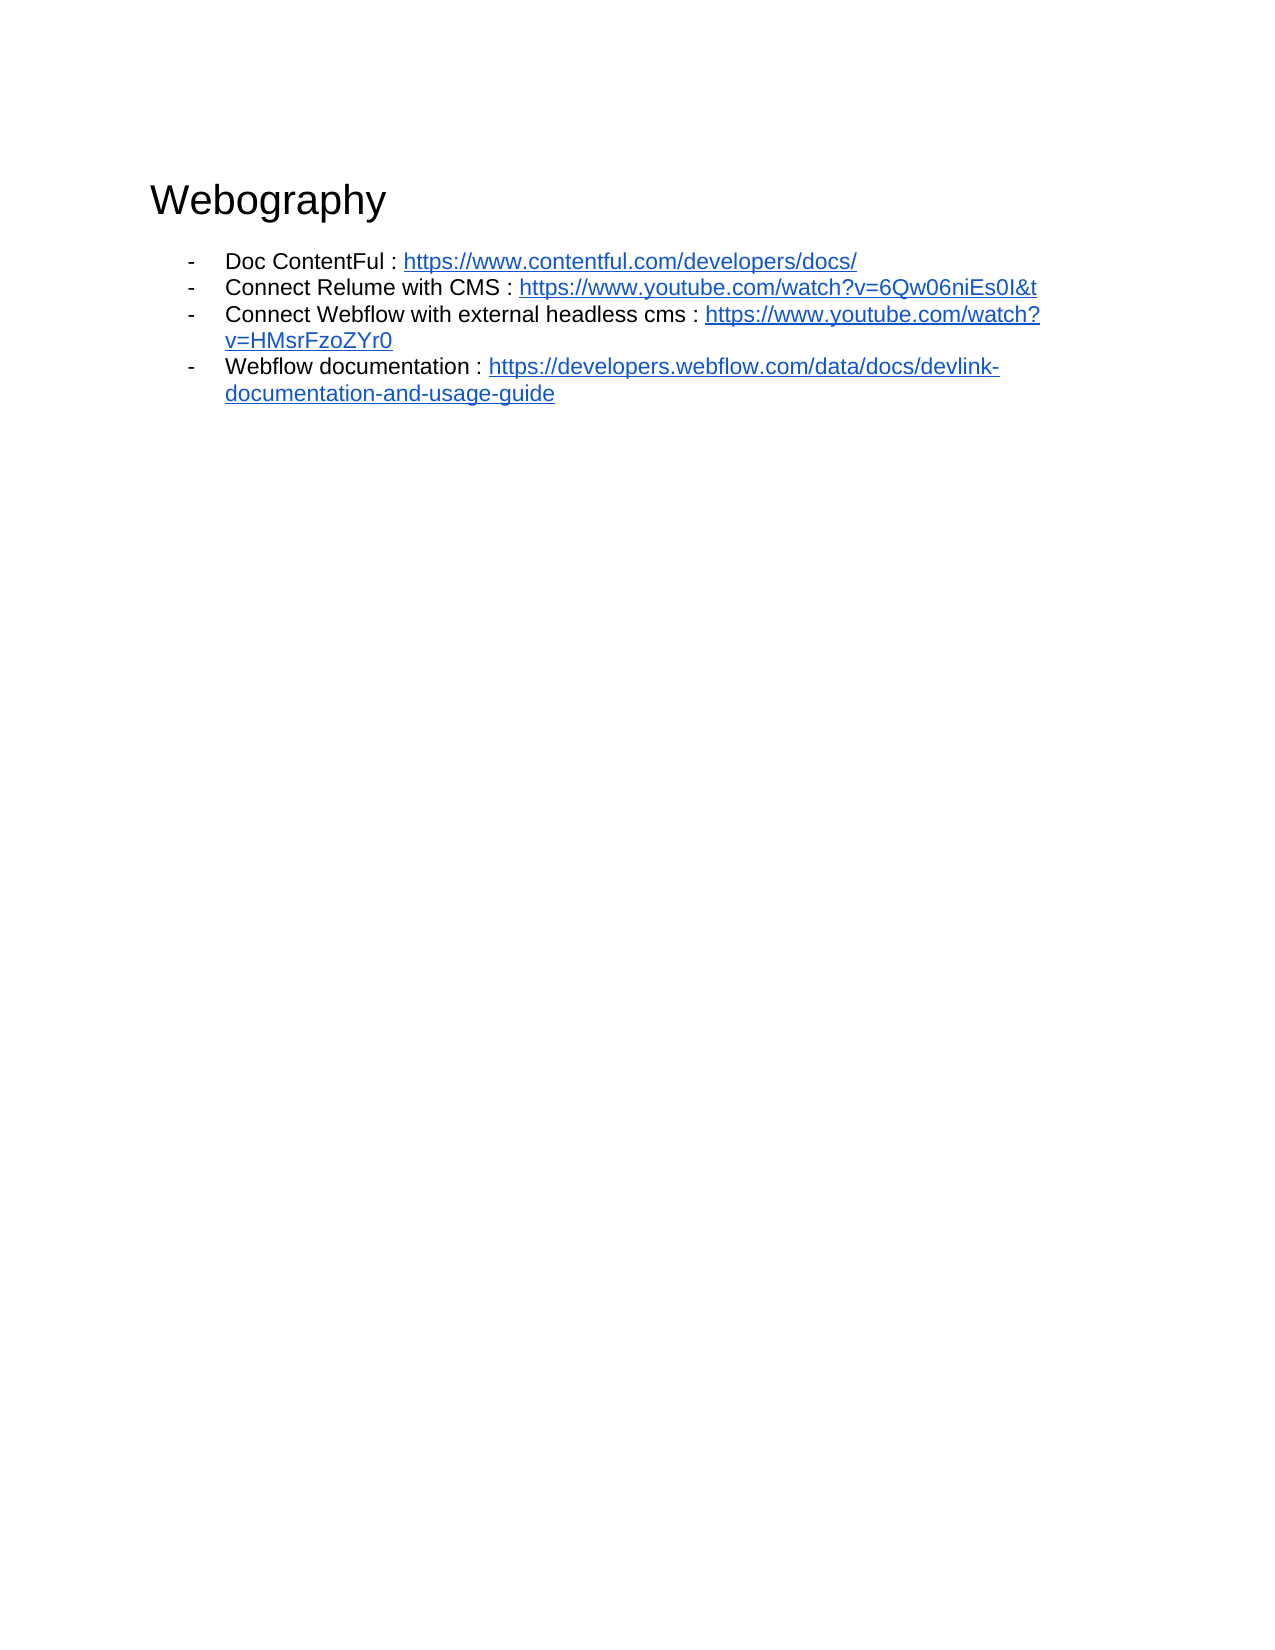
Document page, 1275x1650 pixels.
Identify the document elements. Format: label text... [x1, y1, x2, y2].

list Connect Webflow with external headless cms : https://www.youtube.com/watch?v=HMsrFzoZYr0 [187, 301, 1125, 353]
subtitle Webography [150, 175, 1125, 223]
list Connect Relume with CMS : https://www.youtube.com/watch?v=6Qw06niEs0I&t [187, 274, 1125, 301]
list Doc ContentFul : https://www.contentful.com/developers/docs/ [187, 248, 1125, 274]
list Webflow documentation : https://developers.webflow.com/data/docs/devlink-documentation-and-usage-guide [187, 353, 1125, 406]
